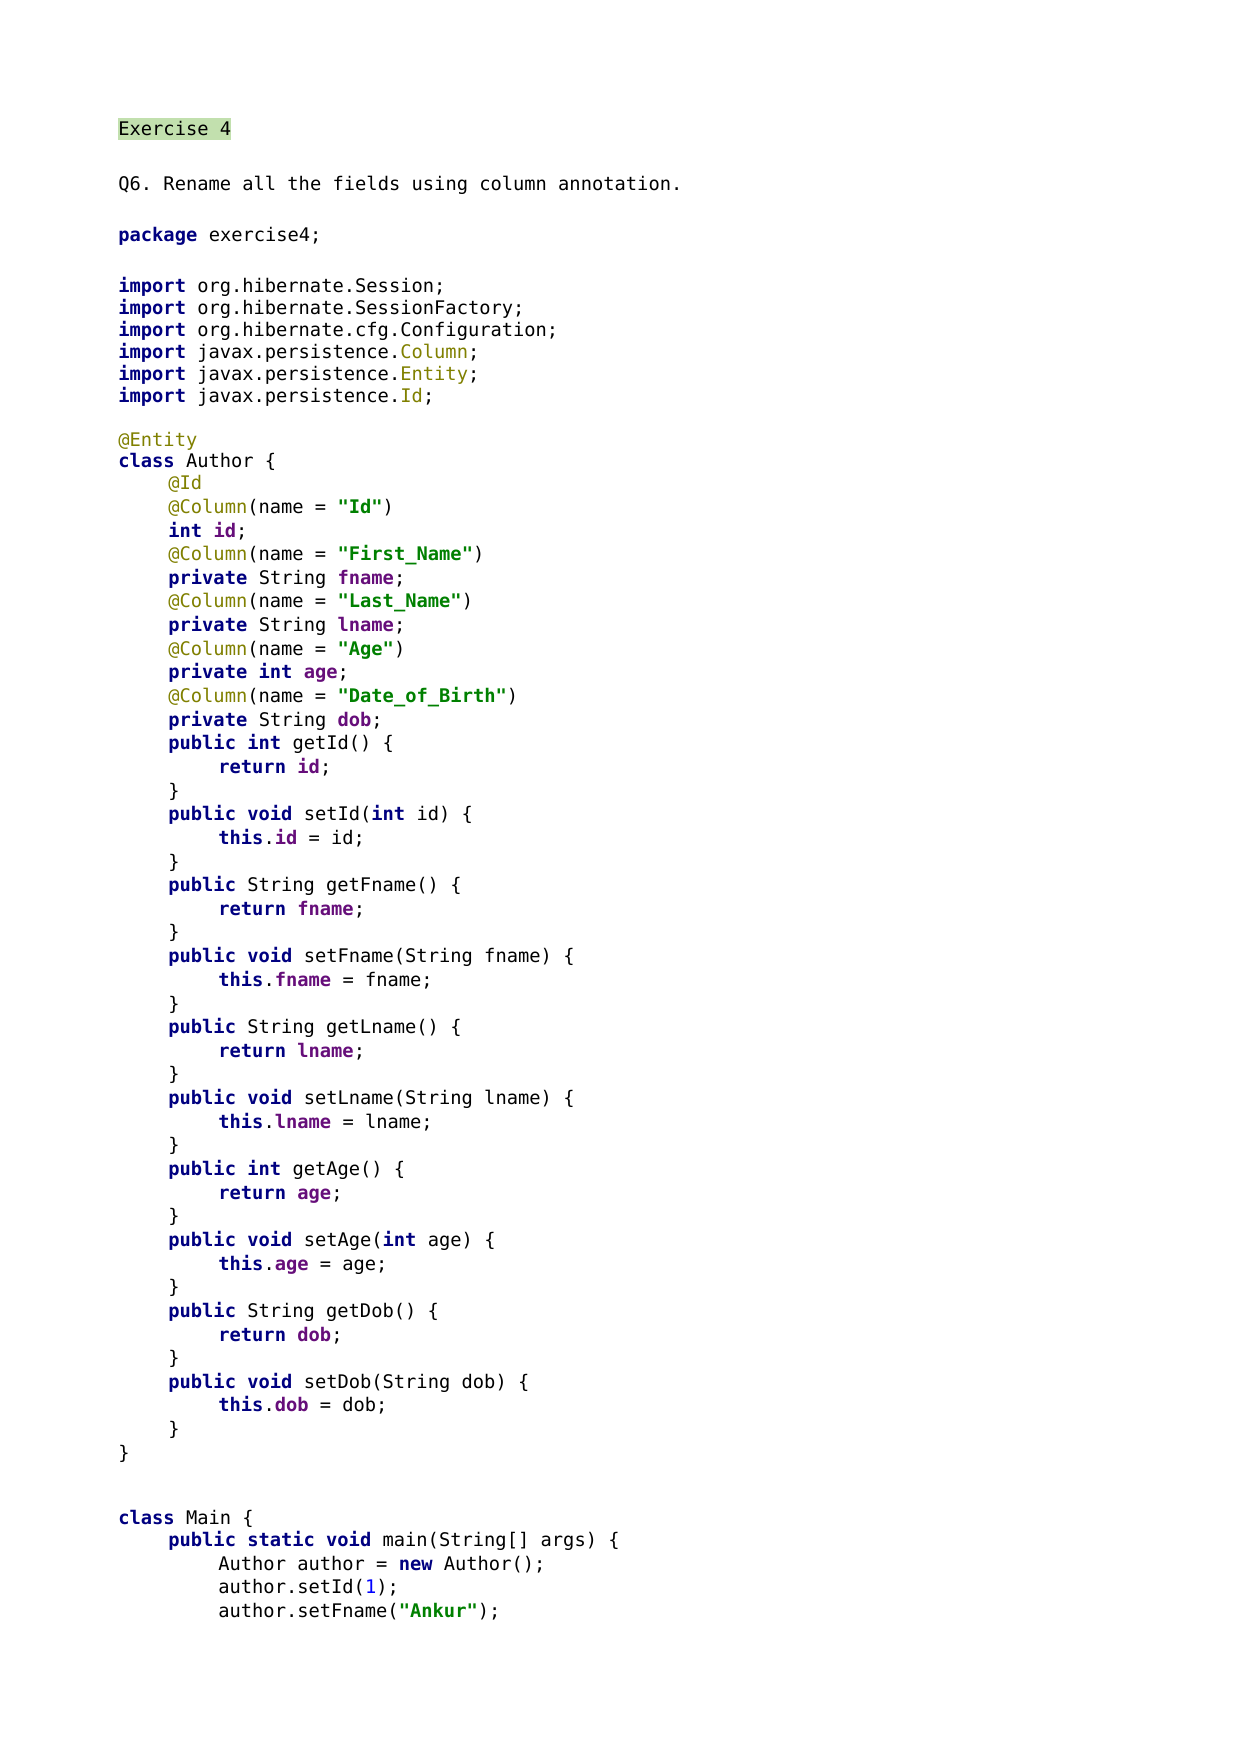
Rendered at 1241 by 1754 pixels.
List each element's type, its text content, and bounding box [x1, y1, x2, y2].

text import javax.persistence.Entity; [118, 363, 1122, 385]
text this.dob = dob; [118, 1394, 1122, 1418]
text Author author = new Author(); [118, 1553, 1122, 1577]
text return dob; [118, 1323, 1122, 1347]
text import org.hibernate.cfg.Configuration; [118, 319, 1122, 341]
text author.setId(1); [118, 1577, 1122, 1600]
text public int getId() { [118, 732, 1122, 756]
text class Main { [118, 1507, 1122, 1529]
text import org.hibernate.Session; [118, 275, 1122, 297]
text @Entity [118, 428, 1122, 450]
text } [118, 1063, 1122, 1087]
text import javax.persistence.Column; [118, 341, 1122, 363]
text public int getAge() { [118, 1158, 1122, 1182]
text package exercise4; [118, 224, 1122, 246]
text this.age = age; [118, 1253, 1122, 1276]
text return age; [118, 1182, 1122, 1205]
text public static void main(String[] args) { [118, 1529, 1122, 1553]
text } [118, 780, 1122, 803]
text } [118, 1347, 1122, 1371]
text return fname; [118, 898, 1122, 922]
text class Author { [118, 450, 1122, 472]
text public void setDob(String dob) { [118, 1371, 1122, 1394]
text private String dob; [118, 709, 1122, 732]
text this.fname = fname; [118, 969, 1122, 992]
text } [118, 1442, 1122, 1464]
text @Column(name = "Id") [118, 496, 1122, 519]
text } [118, 1276, 1122, 1300]
text import org.hibernate.SessionFactory; [118, 297, 1122, 319]
text @Column(name = "Age") [118, 638, 1122, 661]
text } [118, 1134, 1122, 1158]
text public void setId(int id) { [118, 803, 1122, 827]
text Q6. Rename all the fields using column annotation. [118, 173, 1122, 194]
text } [118, 1418, 1122, 1442]
text @Column(name = "Last_Name") [118, 591, 1122, 614]
text return id; [118, 756, 1122, 780]
text private String fname; [118, 567, 1122, 591]
text public String getDob() { [118, 1300, 1122, 1323]
text return lname; [118, 1040, 1122, 1063]
text } [118, 1205, 1122, 1229]
text author.setFname("Ankur"); [118, 1600, 1122, 1624]
text } [118, 922, 1122, 945]
text private String lname; [118, 614, 1122, 638]
text this.id = id; [118, 827, 1122, 851]
text public void setAge(int age) { [118, 1229, 1122, 1253]
text public void setFname(String fname) { [118, 945, 1122, 969]
text this.lname = lname; [118, 1111, 1122, 1134]
text @Column(name = "Date_of_Birth") [118, 685, 1122, 709]
text @Column(name = "First_Name") [118, 543, 1122, 567]
text } [118, 851, 1122, 874]
text import javax.persistence.Id; [118, 385, 1122, 407]
text } [118, 992, 1122, 1016]
text public String getLname() { [118, 1016, 1122, 1040]
text private int age; [118, 661, 1122, 685]
text @Id [118, 472, 1122, 496]
text public void setLname(String lname) { [118, 1087, 1122, 1111]
text Exercise 4 [118, 118, 1122, 140]
text public String getFname() { [118, 874, 1122, 898]
text int id; [118, 519, 1122, 543]
